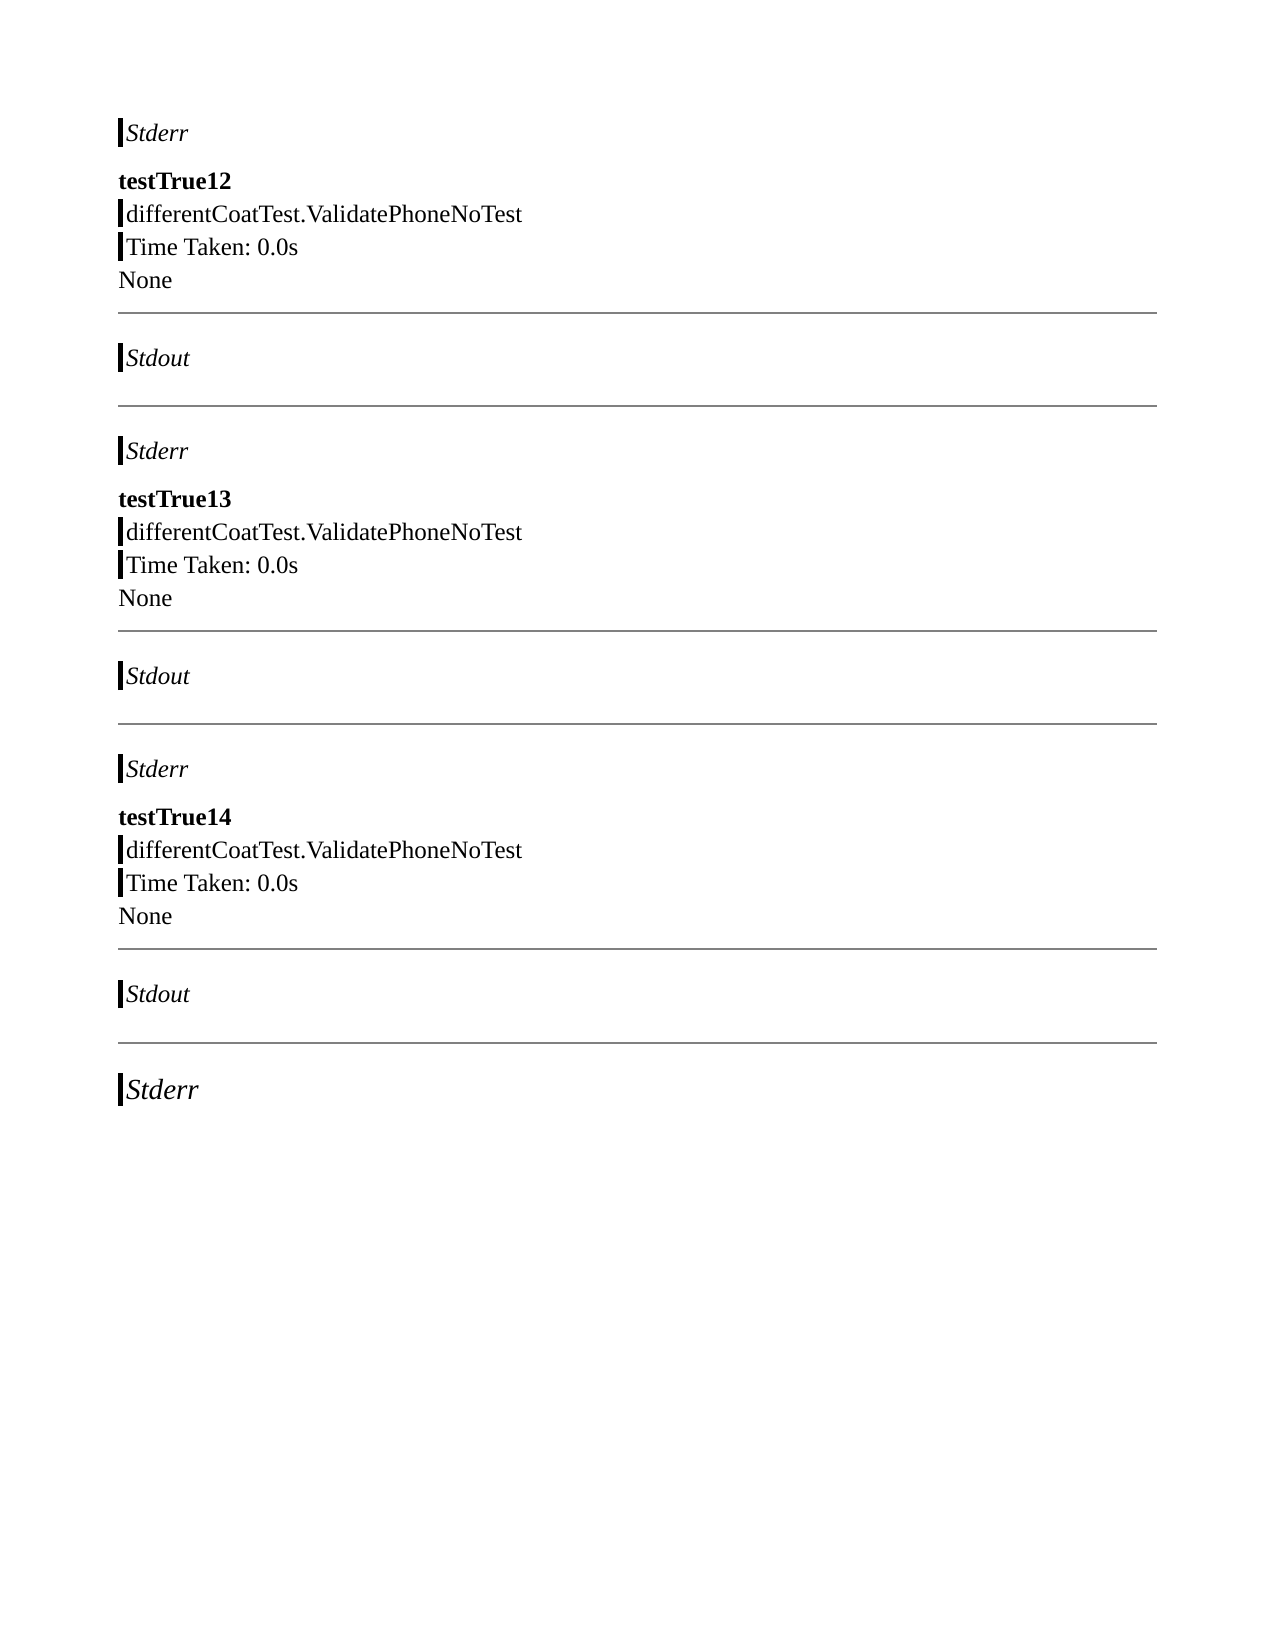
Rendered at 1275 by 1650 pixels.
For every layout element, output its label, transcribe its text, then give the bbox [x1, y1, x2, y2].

text Stderr [123, 754, 1157, 783]
text None [118, 265, 1157, 293]
text None [118, 901, 1157, 930]
text testTrue14 differentCoatTest.ValidatePhoneNoTest Time Taken: 0.0s [118, 802, 1157, 897]
text Stdout [118, 979, 1157, 1008]
text Stdout [123, 661, 1157, 690]
text testTrue12 differentCoatTest.ValidatePhoneNoTest Time Taken: 0.0s [118, 166, 1157, 261]
text Stderr [118, 1072, 1157, 1106]
text Stdout [123, 343, 1157, 372]
text Stderr [123, 436, 1157, 465]
text None [118, 583, 1157, 612]
text Stderr [123, 118, 1157, 147]
text testTrue13 differentCoatTest.ValidatePhoneNoTest Time Taken: 0.0s [118, 484, 1157, 579]
